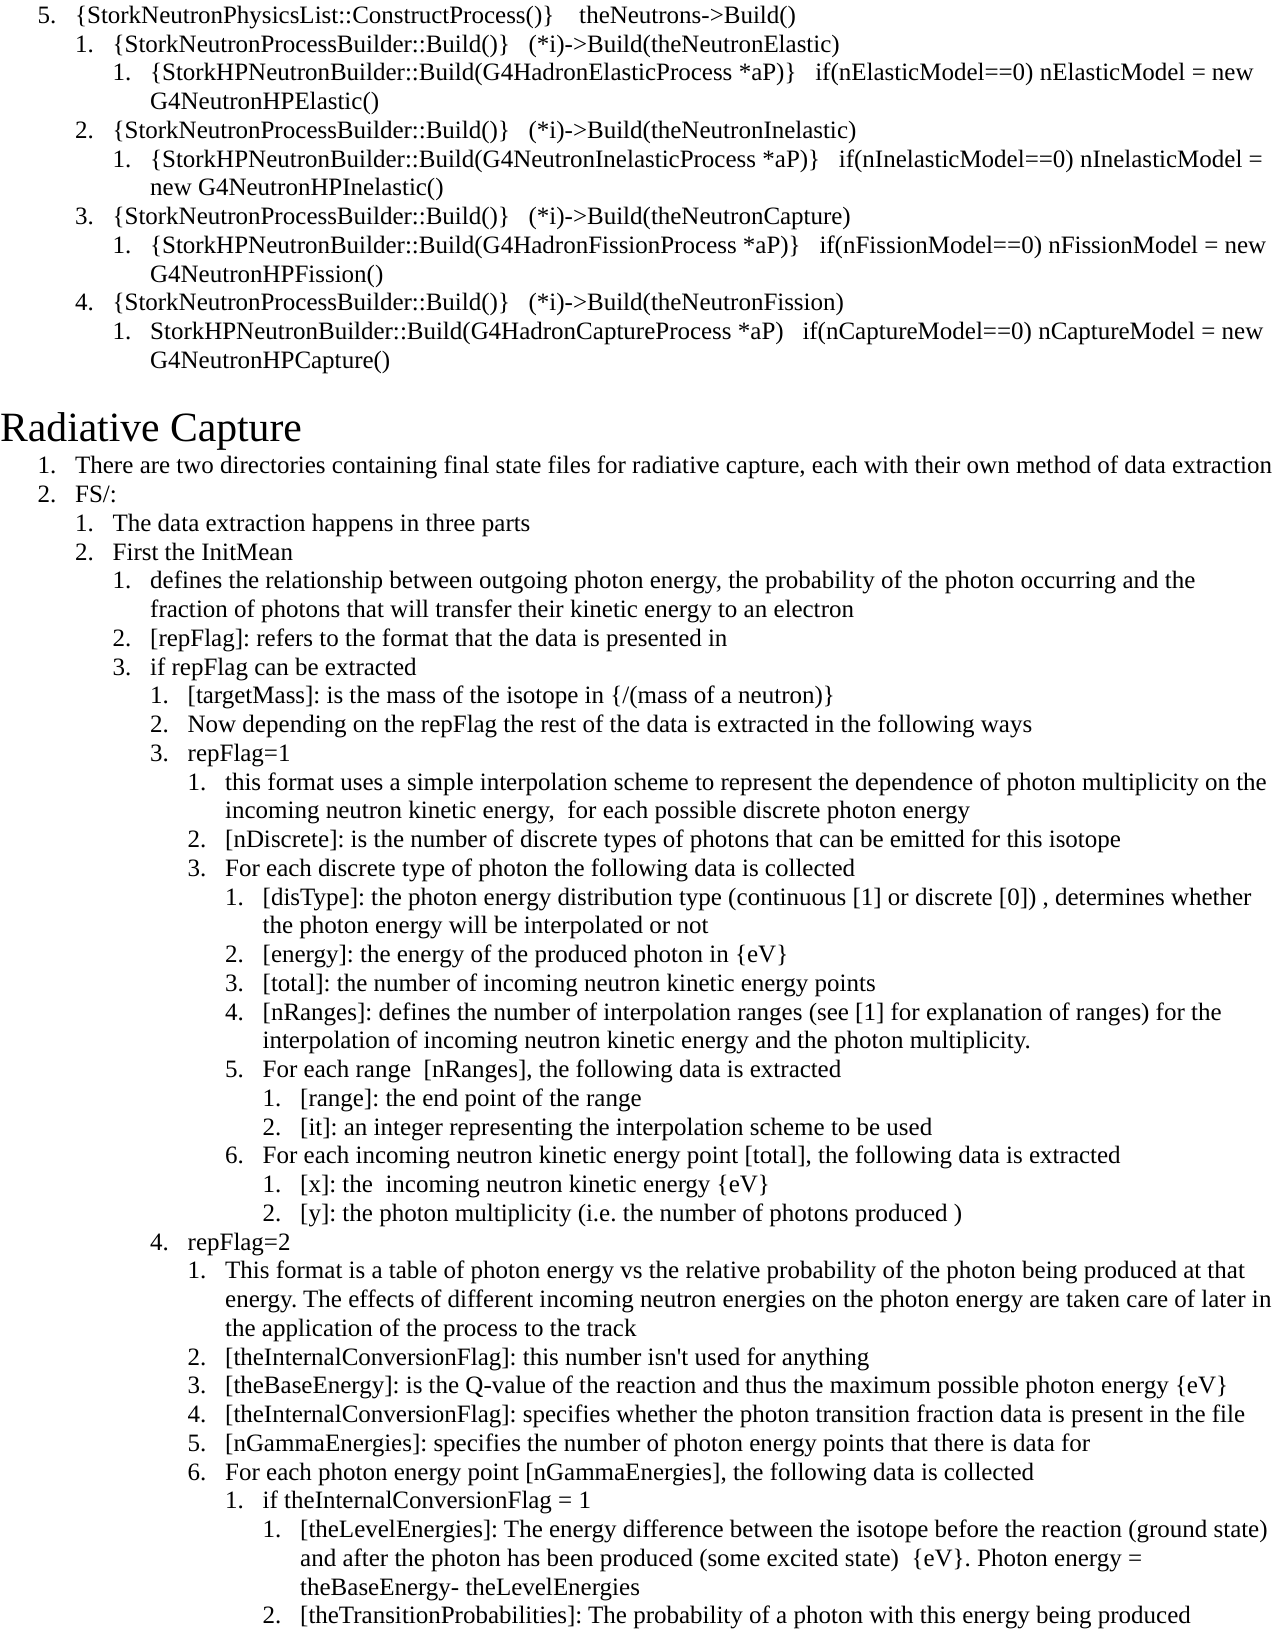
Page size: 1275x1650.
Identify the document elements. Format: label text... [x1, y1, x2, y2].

list {StorkNeutronProcessBuilder::Build()} (*i)->Build(theNeutronCapture) [75, 201, 1275, 230]
list {StorkNeutronProcessBuilder::Build()} (*i)->Build(theNeutronElastic) [75, 29, 1275, 57]
list First the InitMean [75, 537, 1275, 565]
list [energy]: the energy of the produced photon in {eV} [225, 939, 1275, 968]
list {StorkNeutronPhysicsList::ConstructProcess()} theNeutrons->Build() [37, 0, 1275, 29]
list For each discrete type of photon the following data is collected [187, 853, 1275, 882]
list if theInternalConversionFlag = 1 [225, 1485, 1275, 1514]
list FS/: [37, 479, 1275, 508]
list [range]: the end point of the range [262, 1083, 1275, 1112]
list [theTransitionProbabilities]: The probability of a photon with this energy being produced [262, 1600, 1275, 1629]
list For each range [nRanges], the following data is extracted [225, 1054, 1275, 1083]
list repFlag=2 [150, 1227, 1275, 1255]
list [theLevelEnergies]: The energy difference between the isotope before the reaction (ground state) and after the photon has been produced (some excited state) {eV}. Photon energy = theBaseEnergy- theLevelEnergies [262, 1514, 1275, 1600]
list Now depending on the repFlag the rest of the data is extracted in the following ways [150, 709, 1275, 738]
list this format uses a simple interpolation scheme to represent the dependence of photon multiplicity on the incoming neutron kinetic energy, for each possible discrete photon energy [187, 767, 1275, 824]
list [nGammaEnergies]: specifies the number of photon energy points that there is data for [187, 1428, 1275, 1457]
list The data extraction happens in three parts [75, 508, 1275, 537]
list {StorkNeutronProcessBuilder::Build()} (*i)->Build(theNeutronFission) [75, 287, 1275, 316]
list For each photon energy point [nGammaEnergies], the following data is collected [187, 1457, 1275, 1485]
list {StorkNeutronProcessBuilder::Build()} (*i)->Build(theNeutronInelastic) [75, 115, 1275, 144]
list [disType]: the photon energy distribution type (continuous [1] or discrete [0]) , determines whether the photon energy will be interpolated or not [225, 882, 1275, 939]
list [y]: the photon multiplicity (i.e. the number of photons produced ) [262, 1198, 1275, 1227]
list [theBaseEnergy]: is the Q-value of the reaction and thus the maximum possible photon energy {eV} [187, 1370, 1275, 1399]
list For each incoming neutron kinetic energy point [total], the following data is extracted [225, 1140, 1275, 1169]
list There are two directories containing final state files for radiative capture, each with their own method of data extraction [37, 450, 1275, 479]
list [theInternalConversionFlag]: this number isn't used for anything [187, 1342, 1275, 1370]
list {StorkHPNeutronBuilder::Build(G4HadronFissionProcess *aP)} if(nFissionModel==0) nFissionModel = new G4NeutronHPFission() [112, 230, 1275, 287]
list {StorkHPNeutronBuilder::Build(G4NeutronInelasticProcess *aP)} if(nInelasticModel==0) nInelasticModel = new G4NeutronHPInelastic() [112, 144, 1275, 201]
list [x]: the incoming neutron kinetic energy {eV} [262, 1169, 1275, 1198]
text Radiative Capture [0, 402, 1275, 450]
list This format is a table of photon energy vs the relative probability of the photon being produced at that energy. The effects of different incoming neutron energies on the photon energy are taken care of later in the application of the process to the track [187, 1255, 1275, 1342]
list {StorkHPNeutronBuilder::Build(G4HadronElasticProcess *aP)} if(nElasticModel==0) nElasticModel = new G4NeutronHPElastic() [112, 57, 1275, 115]
list [nRanges]: defines the number of interpolation ranges (see [1] for explanation of ranges) for the interpolation of incoming neutron kinetic energy and the photon multiplicity. [225, 997, 1275, 1054]
list [theInternalConversionFlag]: specifies whether the photon transition fraction data is present in the file [187, 1399, 1275, 1428]
list if repFlag can be extracted [112, 652, 1275, 680]
list [total]: the number of incoming neutron kinetic energy points [225, 968, 1275, 997]
list [targetMass]: is the mass of the isotope in {/(mass of a neutron)} [150, 680, 1275, 709]
list StorkHPNeutronBuilder::Build(G4HadronCaptureProcess *aP) if(nCaptureModel==0) nCaptureModel = new G4NeutronHPCapture() [112, 316, 1275, 374]
list [nDiscrete]: is the number of discrete types of photons that can be emitted for this isotope [187, 824, 1275, 853]
list [repFlag]: refers to the format that the data is presented in [112, 623, 1275, 652]
list defines the relationship between outgoing photon energy, the probability of the photon occurring and the fraction of photons that will transfer their kinetic energy to an electron [112, 565, 1275, 623]
list [it]: an integer representing the interpolation scheme to be used [262, 1112, 1275, 1140]
list repFlag=1 [150, 738, 1275, 767]
